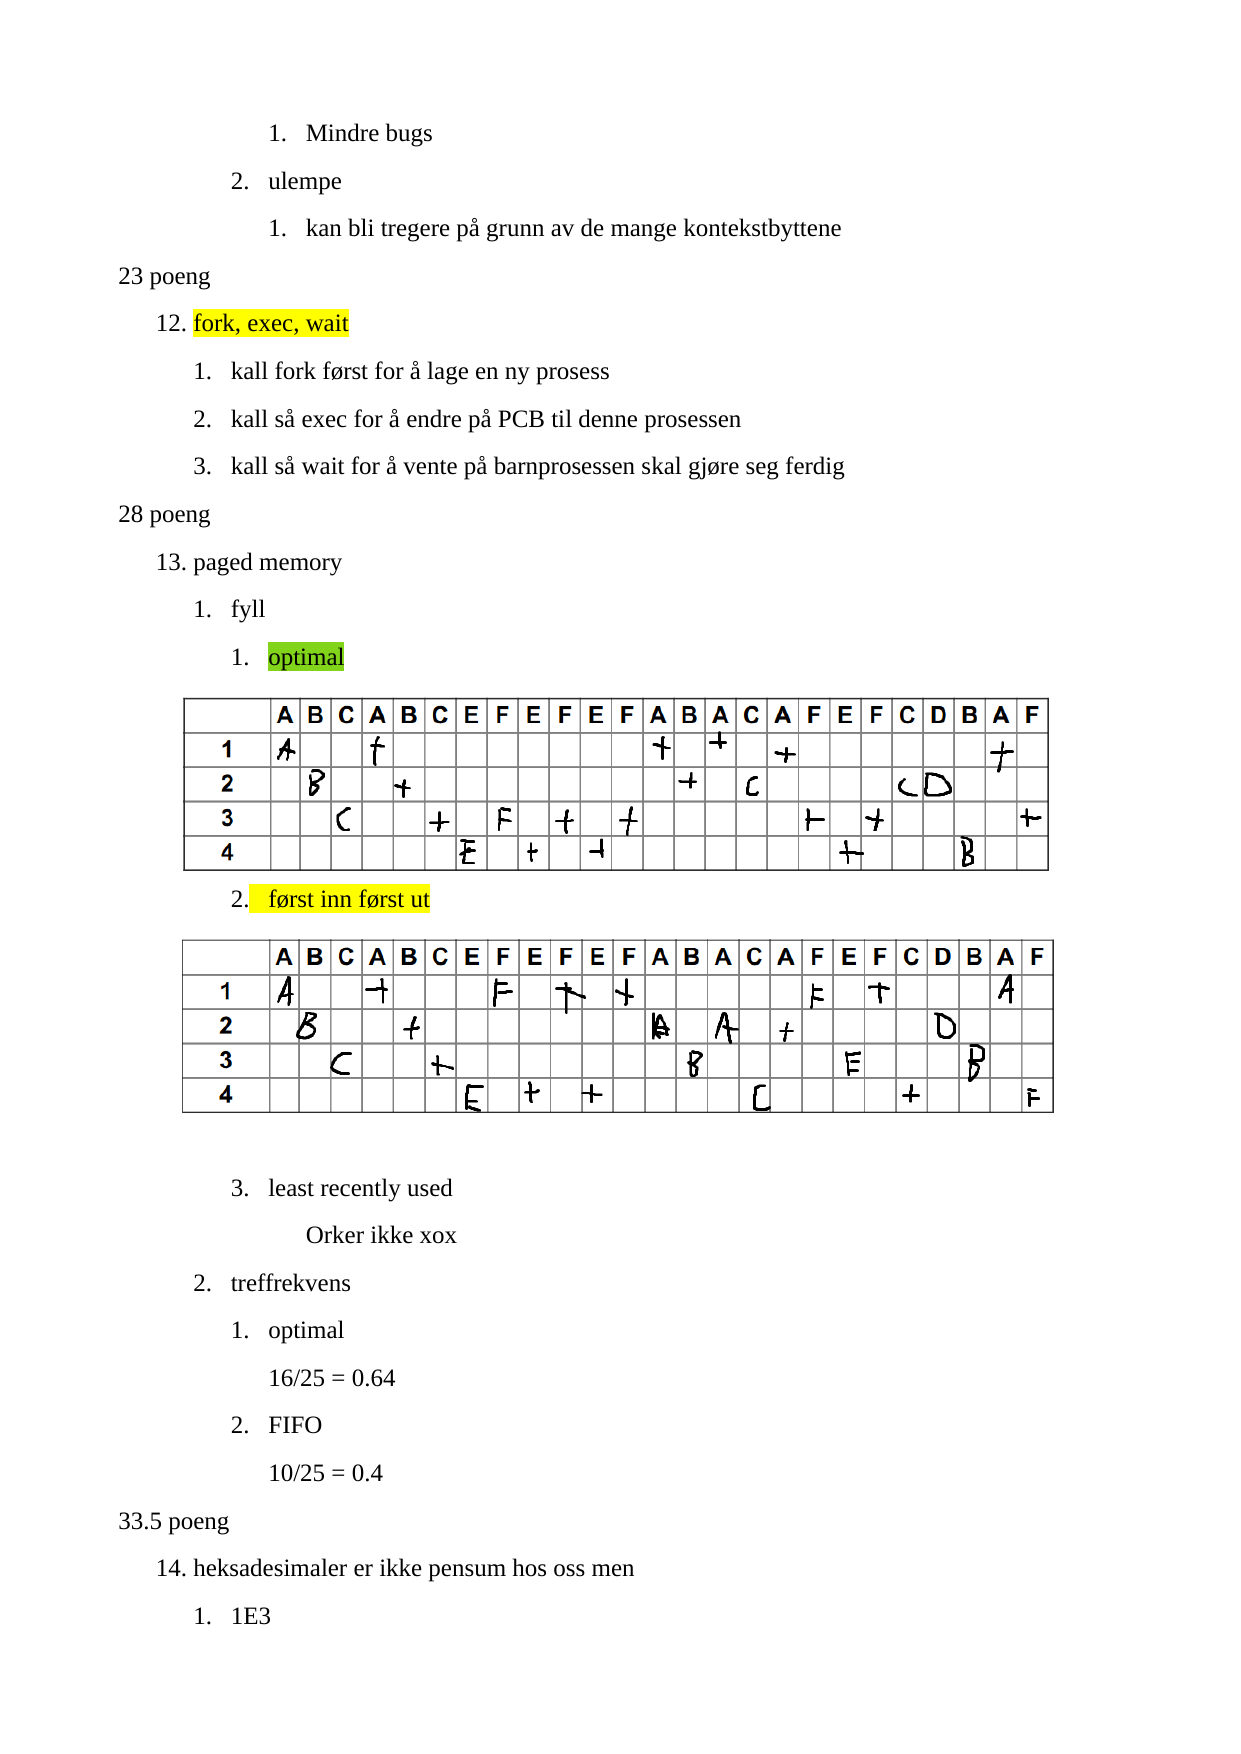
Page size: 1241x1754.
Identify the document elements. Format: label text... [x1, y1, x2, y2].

list fyll [193, 594, 1122, 623]
text 33.5 poeng [118, 1506, 1122, 1534]
list først inn først ut [231, 689, 1122, 913]
list kall så exec for å endre på PCB til denne prosessen [193, 404, 1122, 432]
list Mindre bugs [268, 118, 1122, 147]
list optimal [231, 642, 1122, 671]
list 10/25 = 0.4 [231, 1458, 1122, 1487]
list 1E3 [193, 1601, 1122, 1630]
list ulempe [231, 166, 1122, 194]
list kall fork først for å lage en ny prosess [193, 356, 1122, 385]
list 16/25 = 0.64 [231, 1363, 1122, 1392]
list heksadesimaler er ikke pensum hos oss men [156, 1553, 1122, 1582]
text 28 poeng [118, 499, 1122, 528]
list fork, exec, wait [156, 308, 1122, 337]
list least recently used [231, 1173, 1122, 1201]
text 23 poeng [118, 261, 1122, 290]
list treffrekvens [193, 1268, 1122, 1297]
picture [174, 931, 1066, 1121]
list paged memory [156, 547, 1122, 575]
list optimal [231, 1315, 1122, 1344]
list FIFO [231, 1411, 1122, 1439]
list kan bli tregere på grunn av de mange kontekstbyttene [268, 213, 1122, 242]
list kall så wait for å vente på barnprosessen skal gjøre seg ferdig [193, 451, 1122, 480]
list Orker ikke xox [268, 1220, 1122, 1249]
picture [174, 689, 1066, 880]
